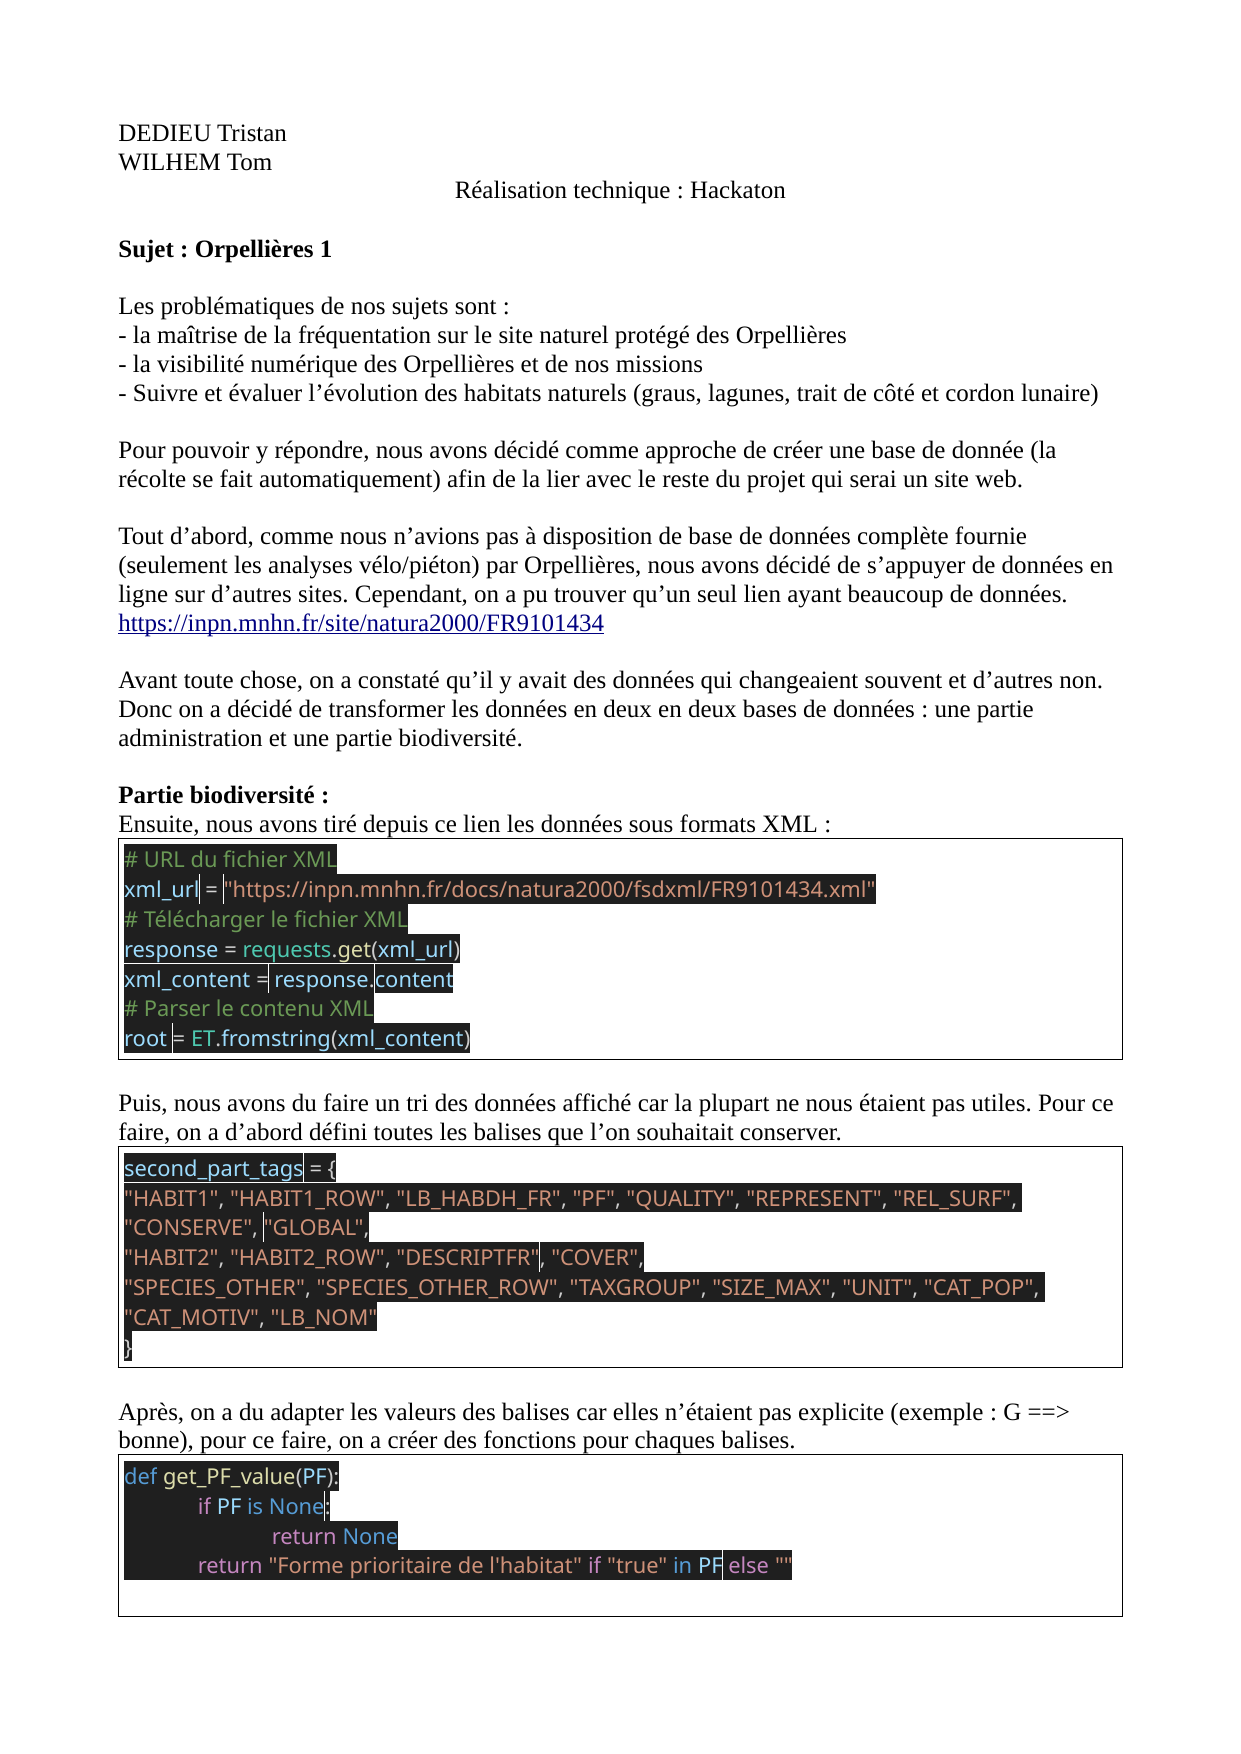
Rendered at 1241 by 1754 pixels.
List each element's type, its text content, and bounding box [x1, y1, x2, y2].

text Avant toute chose, on a constaté qu’il y avait des données qui changeaient souvent et d’autres non. Donc on a décidé de transformer les données en deux en deux bases de données : une partie administration et une partie biodiversité. [118, 665, 1122, 751]
text Puis, nous avons du faire un tri des données affiché car la plupart ne nous étaient pas utiles. Pour ce faire, on a d’abord défini toutes les balises que l’on souhaitait conserver. [118, 1088, 1122, 1146]
text Ensuite, nous avons tiré depuis ce lien les données sous formats XML : [118, 809, 1122, 838]
table_header second_part_tags = { "HABIT1", "HABIT1_ROW", "LB_HABDH_FR", "PF", "QUALITY", "REPRESENT", "REL_SURF", "CONSERVE", "GLOBAL", "HABIT2", "HABIT2_ROW", "DESCRIPTFR", "COVER", "SPECIES_OTHER", "SPECIES_OTHER_ROW", "TAXGROUP", "SIZE_MAX", "UNIT", "CAT_POP", "CAT_MOTIV", "LB_NOM" } [119, 1147, 1122, 1367]
text Les problématiques de nos sujets sont : [118, 291, 1122, 320]
text - Suivre et évaluer l’évolution des habitats naturels (graus, lagunes, trait de côté et cordon lunaire) [118, 378, 1122, 406]
text Pour pouvoir y répondre, nous avons décidé comme approche de créer une base de donnée (la récolte se fait automatiquement) afin de la lier avec le reste du projet qui serai un site web. [118, 435, 1122, 493]
text - la visibilité numérique des Orpellières et de nos missions [118, 349, 1122, 378]
text Sujet : Orpellières 1 [118, 234, 1122, 263]
text Après, on a du adapter les valeurs des balises car elles n’étaient pas explicite (exemple : G ==> bonne), pour ce faire, on a créer des fonctions pour chaques balises. [118, 1397, 1122, 1454]
text - la maîtrise de la fréquentation sur le site naturel protégé des Orpellières [118, 320, 1122, 349]
table_header # URL du fichier XML xml_url = "https://inpn.mnhn.fr/docs/natura2000/fsdxml/FR9101434.xml" # Télécharger le fichier XML response = requests.get(xml_url) xml_content = response.content # Parser le contenu XML root = ET.fromstring(xml_content) [119, 839, 1122, 1059]
text Tout d’abord, comme nous n’avions pas à disposition de base de données complète fournie (seulement les analyses vélo/piéton) par Orpellières, nous avons décidé de s’appuyer de données en ligne sur d’autres sites. Cependant, on a pu trouver qu’un seul lien ayant beaucoup de données. [118, 521, 1122, 608]
text https://inpn.mnhn.fr/site/natura2000/FR9101434 [118, 608, 1122, 636]
text Partie biodiversité : [118, 780, 1122, 809]
table_header def get_PF_value(PF): if PF is None: return None return "Forme prioritaire de l'habitat" if "true" in PF else "" [119, 1455, 1122, 1616]
